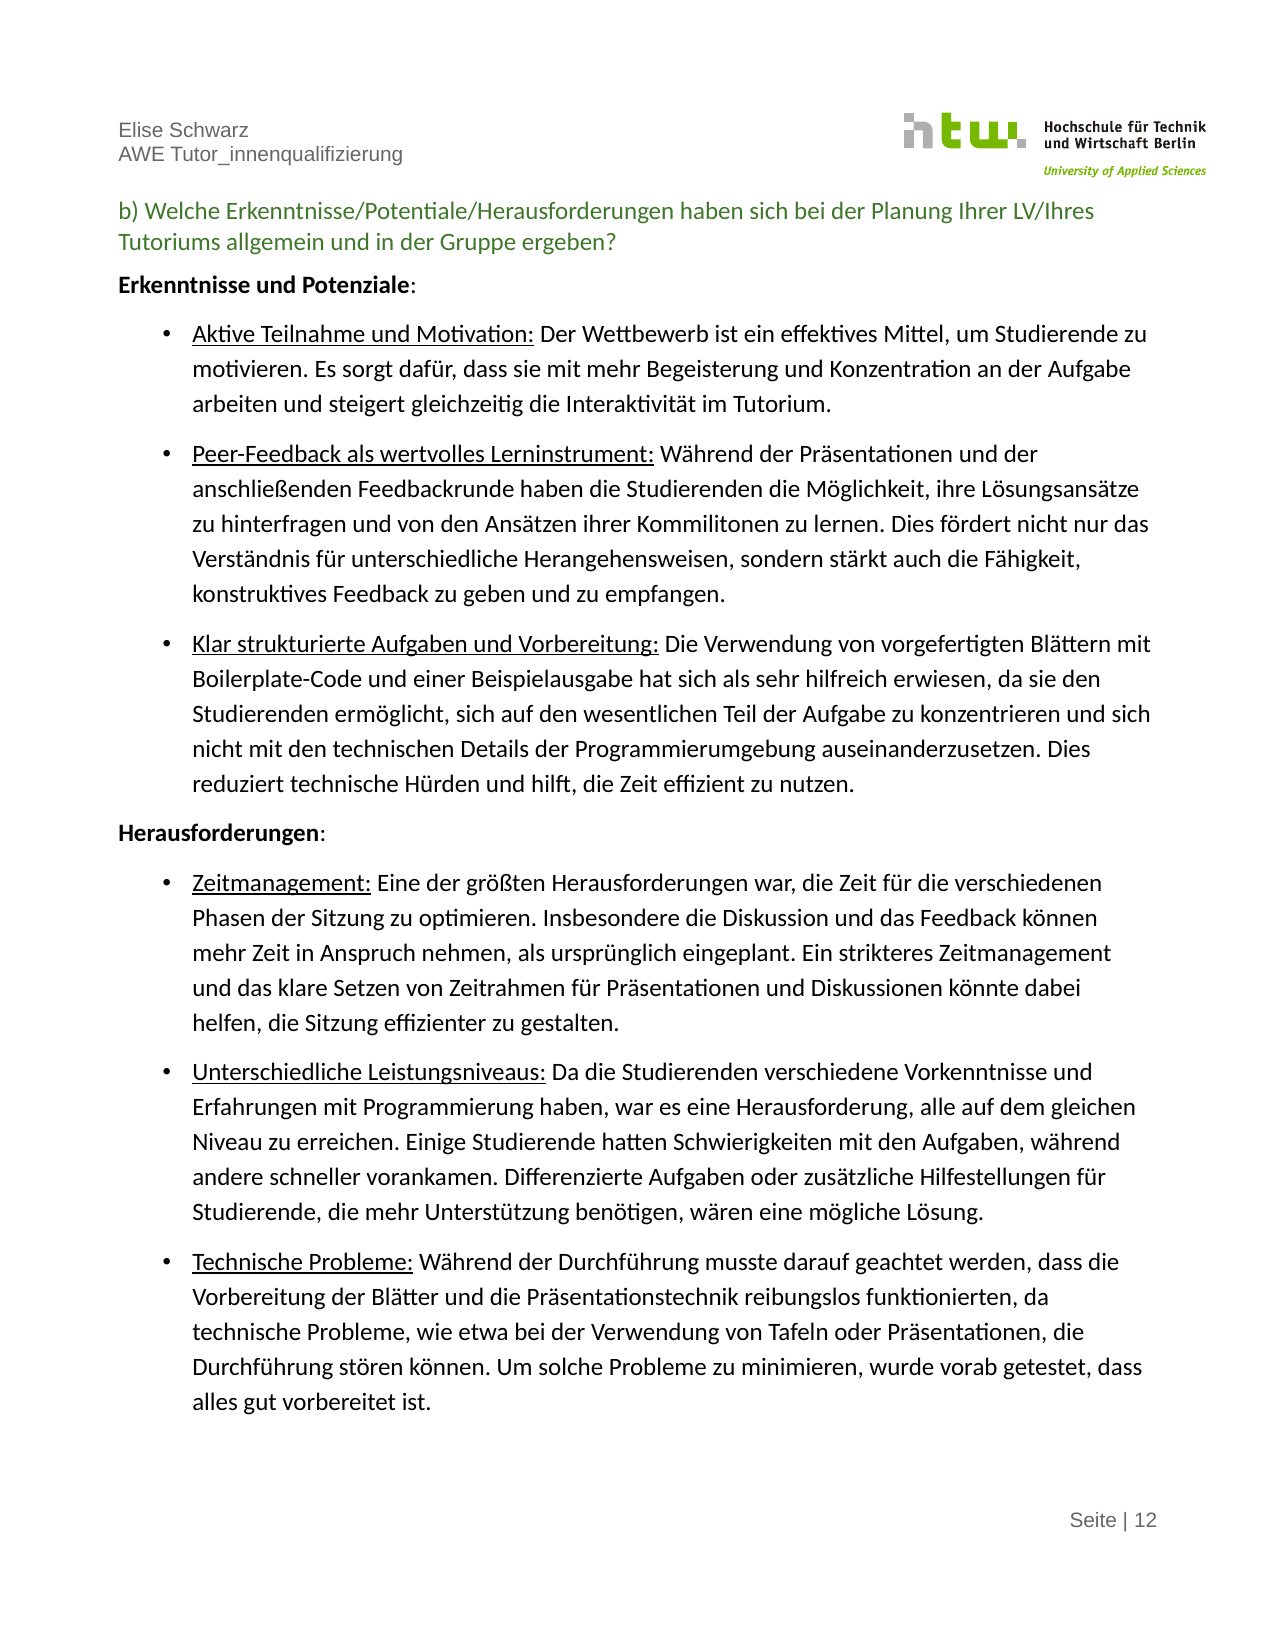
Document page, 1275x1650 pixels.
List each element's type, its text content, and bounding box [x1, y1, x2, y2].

text Herausforderungen: [118, 817, 1157, 848]
text Erkenntnisse und Potenziale: [118, 269, 1157, 299]
list Technische Probleme: Während der Durchführung musste darauf geachtet werden, dass die Vorbereitung der Blätter und die Präsentationstechnik reibungslos funktionierten, da technische Probleme, wie etwa bei der Verwendung von Tafeln oder Präsentationen, die Durchführung stören können. Um solche Probleme zu minimieren, wurde vorab getestet, dass alles gut vorbereitet ist. [162, 1246, 1157, 1417]
list Aktive Teilnahme und Motivation: Der Wettbewerb ist ein effektives Mittel, um Studierende zu motivieren. Es sorgt dafür, dass sie mit mehr Begeisterung und Konzentration an der Aufgabe arbeiten und steigert gleichzeitig die Interaktivität im Tutorium. [162, 319, 1157, 419]
list Unterschiedliche Leistungsniveaus: Da die Studierenden verschiedene Vorkenntnisse und Erfahrungen mit Programmierung haben, war es eine Herausforderung, alle auf dem gleichen Niveau zu erreichen. Einige Studierende hatten Schwierigkeiten mit den Aufgaben, während andere schneller vorankamen. Differenzierte Aufgaben oder zusätzliche Hilfestellungen für Studierende, die mehr Unterstützung benötigen, wären eine mögliche Lösung. [162, 1057, 1157, 1227]
subtitle b) Welche Erkenntnisse/Potentiale/Herausforderungen haben sich bei der Planung Ihrer LV/Ihres Tutoriums allgemein und in der Gruppe ergeben? [118, 196, 1157, 257]
list Peer-Feedback als wertvolles Lerninstrument: Während der Präsentationen und der anschließenden Feedbackrunde haben die Studierenden die Möglichkeit, ihre Lösungsansätze zu hinterfragen und von den Ansätzen ihrer Kommilitonen zu lernen. Dies fördert nicht nur das Verständnis für unterschiedliche Herangehensweisen, sondern stärkt auch die Fähigkeit, konstruktives Feedback zu geben und zu empfangen. [162, 438, 1157, 609]
list Zeitmanagement: Eine der größten Herausforderungen war, die Zeit für die verschiedenen Phasen der Sitzung zu optimieren. Insbesondere die Diskussion und das Feedback können mehr Zeit in Anspruch nehmen, als ursprünglich eingeplant. Ein strikteres Zeitmanagement und das klare Setzen von Zeitrahmen für Präsentationen und Diskussionen könnte dabei helfen, die Sitzung effizienter zu gestalten. [162, 867, 1157, 1037]
list Klar strukturierte Aufgaben und Vorbereitung: Die Verwendung von vorgefertigten Blättern mit Boilerplate-Code und einer Beispielausgabe hat sich als sehr hilfreich erwiesen, da sie den Studierenden ermöglicht, sich auf den wesentlichen Teil der Aufgabe zu konzentrieren und sich nicht mit den technischen Details der Programmierumgebung auseinanderzusetzen. Dies reduziert technische Hürden und hilft, die Zeit effizient zu nutzen. [162, 628, 1157, 798]
